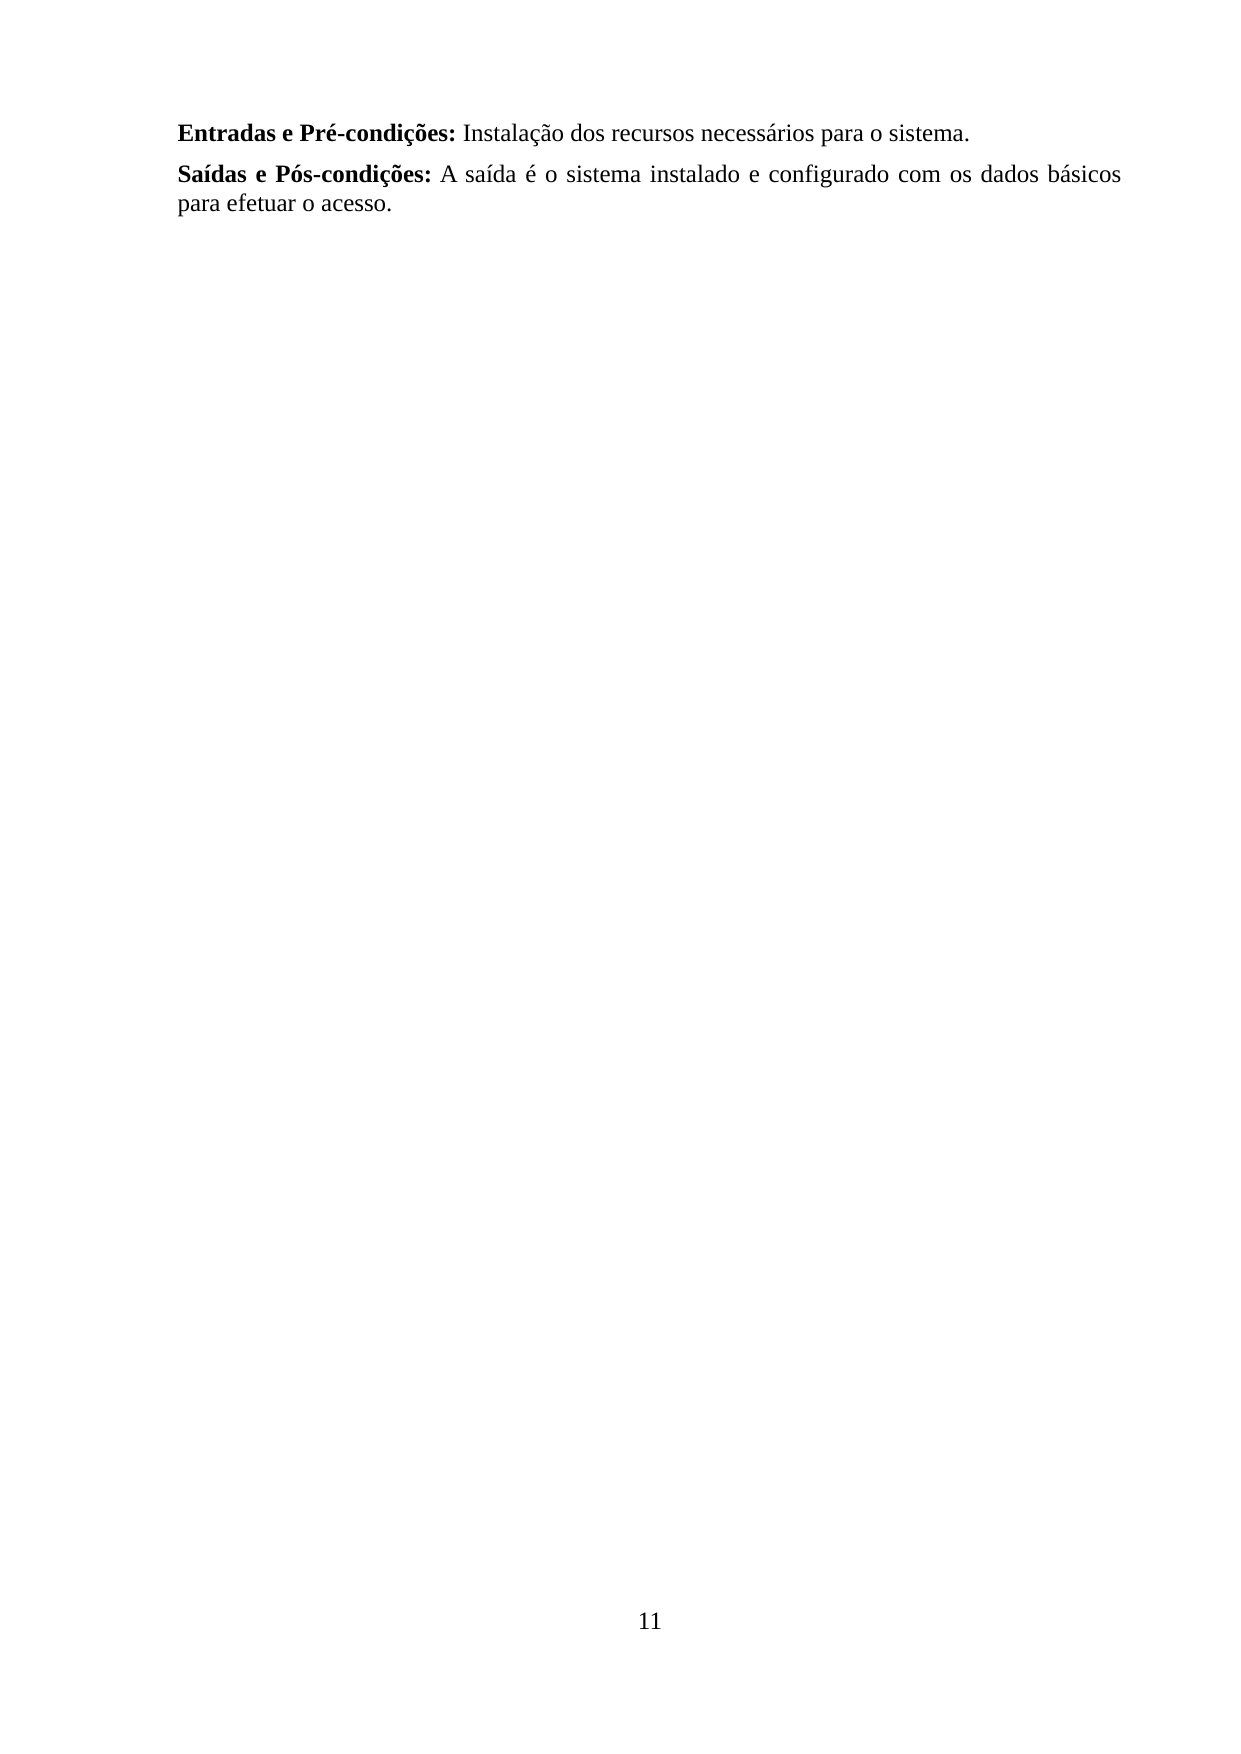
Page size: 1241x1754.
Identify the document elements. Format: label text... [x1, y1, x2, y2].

text Saídas e Pós-condições: A saída é o sistema instalado e configurado com os dados básicos para efetuar o acesso. [177, 159, 1122, 217]
text Entradas e Pré-condições: Instalação dos recursos necessários para o sistema. [177, 118, 1122, 147]
